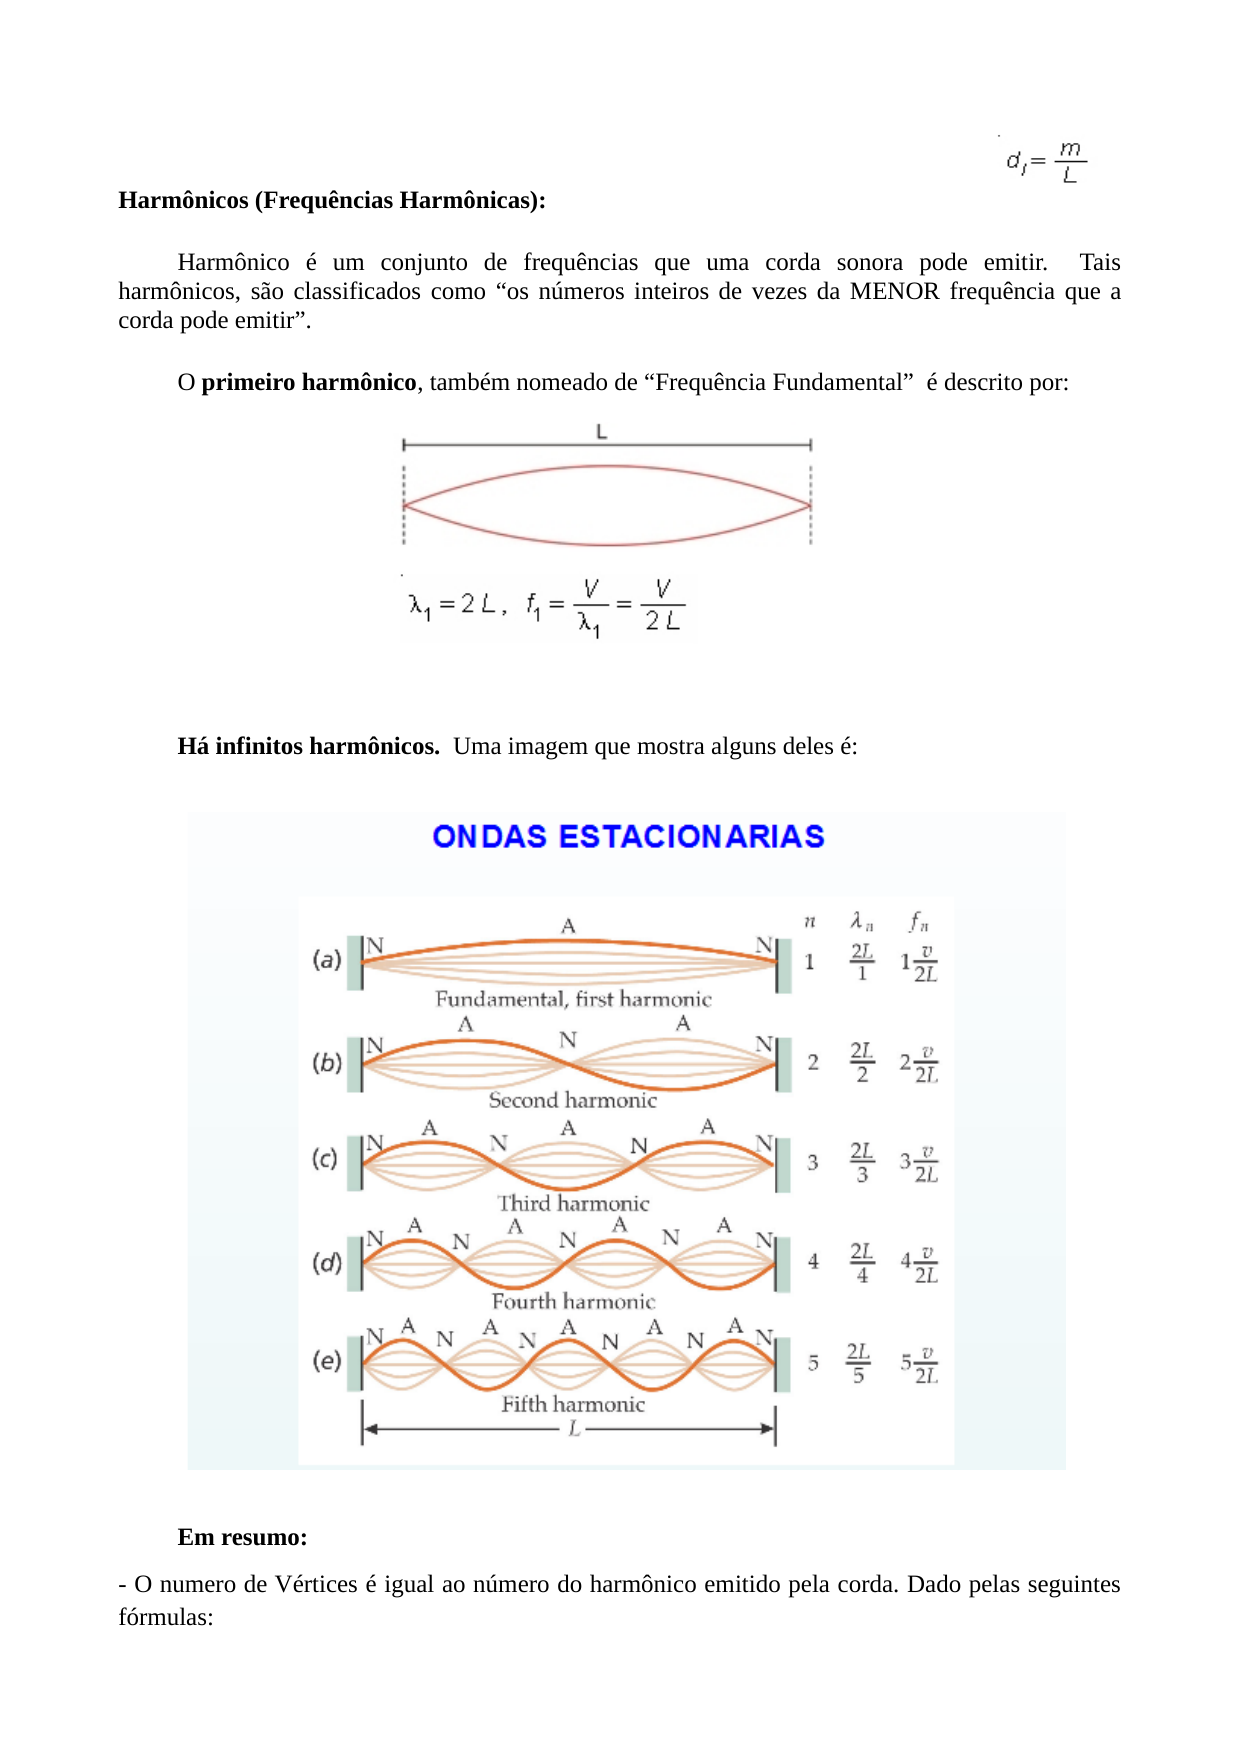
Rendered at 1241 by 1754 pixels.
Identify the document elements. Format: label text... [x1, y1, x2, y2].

picture [975, 120, 1138, 199]
picture [187, 812, 1066, 1470]
picture [373, 422, 852, 644]
text O primeiro harmônico, também nomeado de “Frequência Fundamental” é descrito por: [118, 367, 1122, 396]
text Há infinitos harmônicos. Uma imagem que mostra alguns deles é: [118, 731, 1122, 760]
text - O numero de Vértices é igual ao número do harmônico emitido pela corda. Dado pelas seguintes fórmulas: [118, 1569, 1122, 1631]
text Harmônicos (Frequências Harmônicas): [118, 185, 1122, 214]
text Harmônico é um conjunto de frequências que uma corda sonora pode emitir. Tais harmônicos, são classificados como “os números inteiros de vezes da MENOR frequência que a corda pode emitir”. [118, 247, 1122, 334]
text Em resumo: [118, 1522, 1122, 1551]
